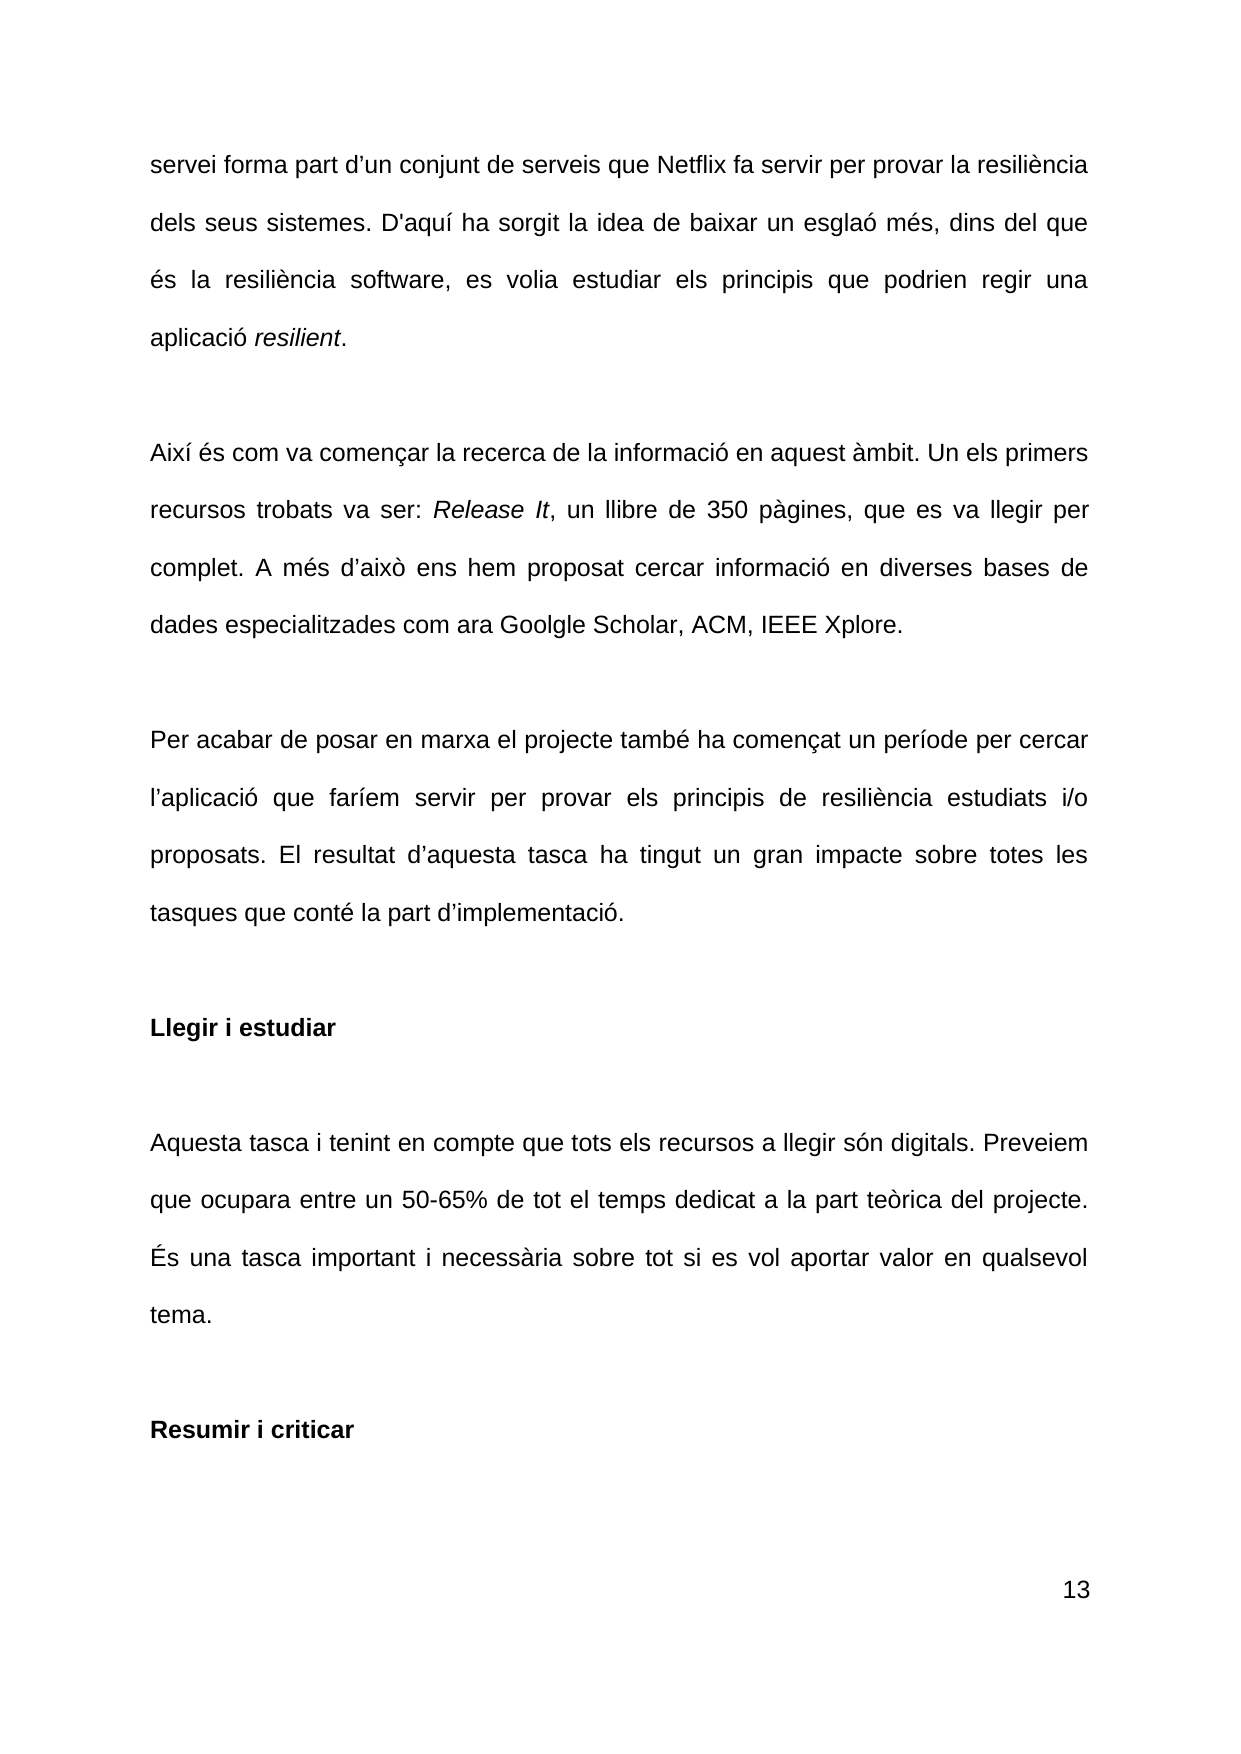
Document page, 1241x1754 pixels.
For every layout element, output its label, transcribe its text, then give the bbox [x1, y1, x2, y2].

text Així és com va començar la recerca de la informació en aquest àmbit. Un els primers recursos trobats va ser: Release It, un llibre de 350 pàgines, que es va llegir per complet. A més d’això ens hem proposat cercar informació en diverses bases de dades especialitzades com ara Goolgle Scholar, ACM, IEEE Xplore. [150, 437, 1090, 639]
text servei forma part d’un conjunt de serveis que Netflix fa servir per provar la resiliència dels seus sistemes. D'aquí ha sorgit la idea de baixar un esglaó més, dins del que és la resiliència software, es volia estudiar els principis que podrien regir una aplicació resilient. [150, 150, 1090, 351]
text Per acabar de posar en marxa el projecte també ha començat un període per cercar l’aplicació que faríem servir per provar els principis de resiliència estudiats i/o proposats. El resultat d’aquesta tasca ha tingut un gran impacte sobre totes les tasques que conté la part d’implementació. [150, 725, 1090, 926]
text Aquesta tasca i tenint en compte que tots els recursos a llegir són digitals. Preveiem que ocupara entre un 50-65% de tot el temps dedicat a la part teòrica del projecte. És una tasca important i necessària sobre tot si es vol aportar valor en qualsevol tema. [150, 1127, 1090, 1329]
text Resumir i criticar [150, 1415, 1090, 1444]
text Llegir i estudiar [150, 1012, 1090, 1041]
